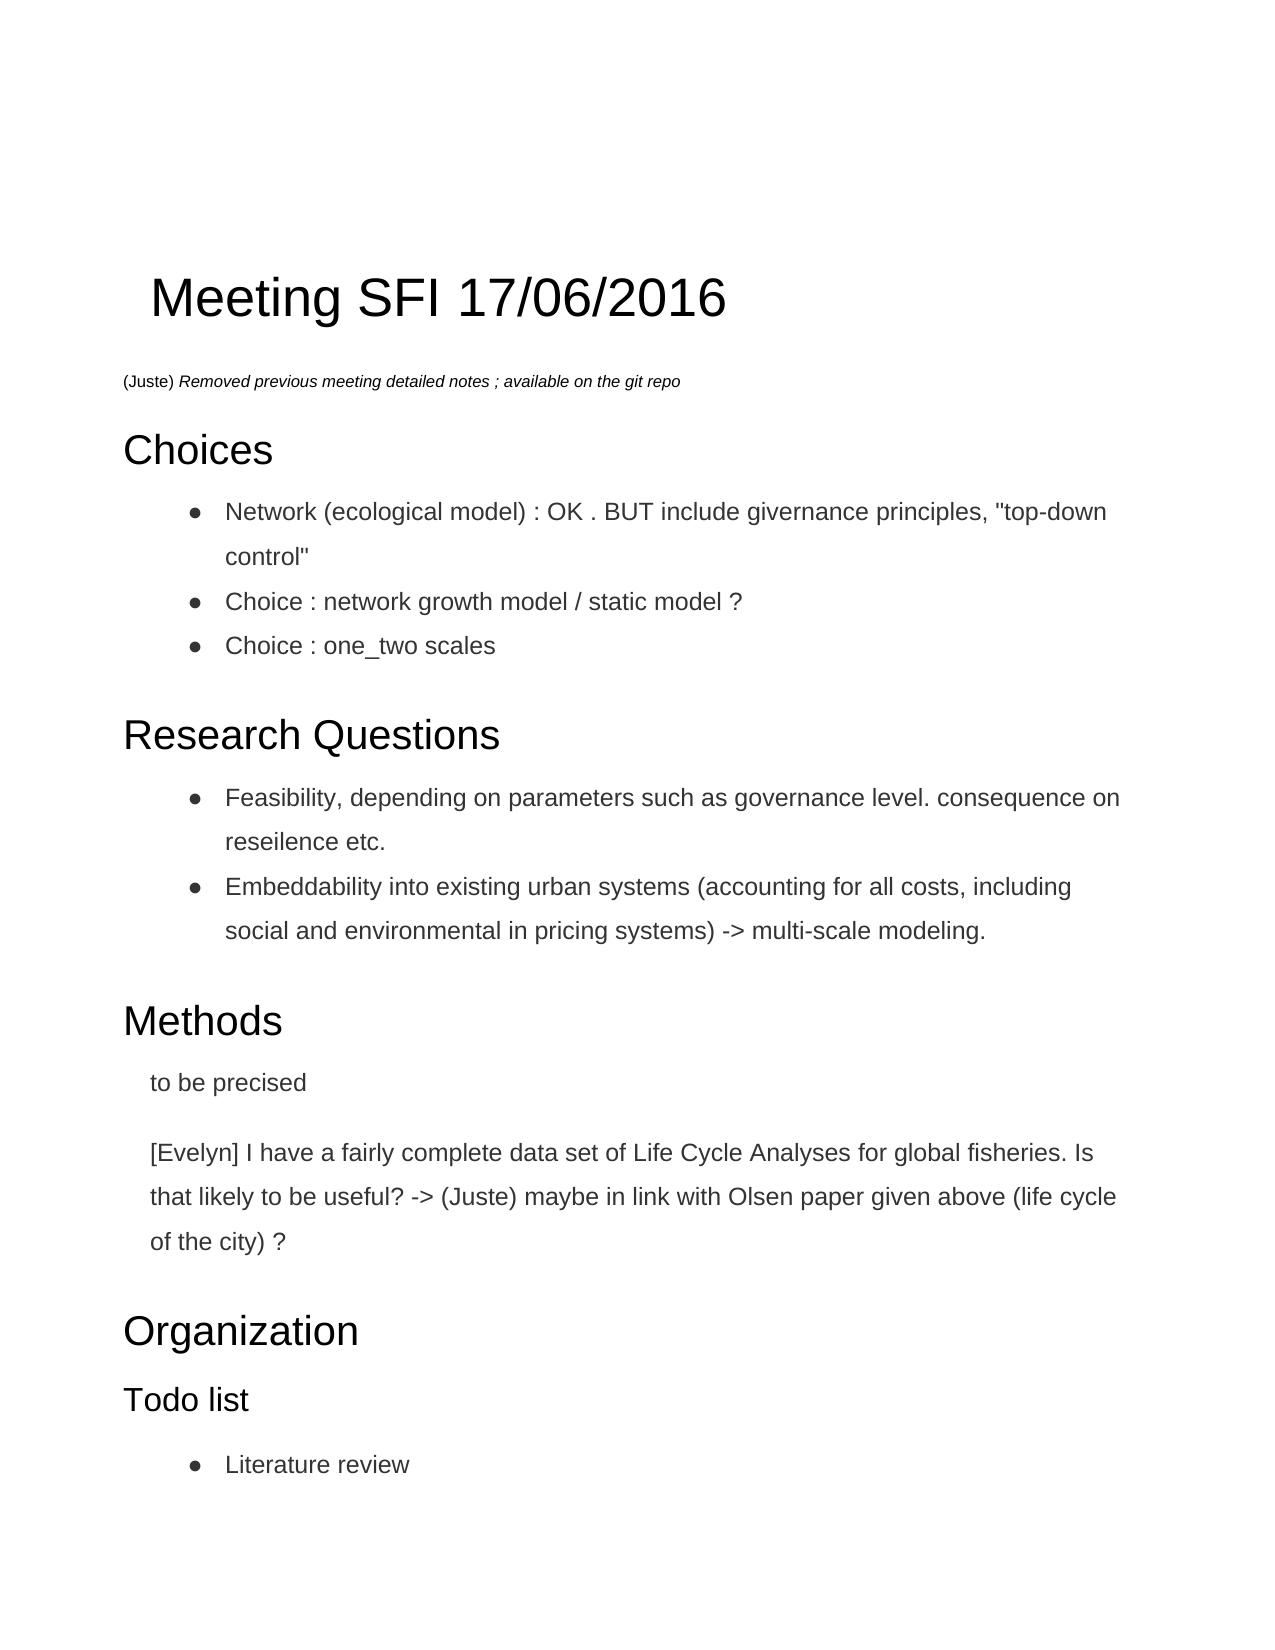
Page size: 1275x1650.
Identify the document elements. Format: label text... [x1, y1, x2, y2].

subtitle Todo list [123, 1381, 1125, 1418]
list Embeddability into existing urban systems (accounting for all costs, including social and environmental in pricing systems) -> multi-scale modeling. [187, 873, 1125, 945]
title Meeting SFI 17/06/2016 [150, 267, 1125, 328]
text to be precised [150, 1069, 1125, 1097]
subtitle Methods [123, 997, 1125, 1044]
subtitle Organization [123, 1307, 1125, 1354]
list Feasibility, depending on parameters such as governance level. consequence on reseilence etc. [187, 783, 1125, 856]
list Choice : network growth model / static model ? [187, 587, 1125, 615]
list Choice : one_two scales [187, 632, 1125, 660]
list Network (ecological model) : OK . BUT include givernance principles, "top-down control" [187, 498, 1125, 571]
list Literature review [187, 1451, 1125, 1479]
text (Juste) Removed previous meeting detailed notes ; available on the git repo [123, 372, 1125, 391]
subtitle Research Questions [123, 712, 1125, 758]
subtitle Choices [123, 427, 1125, 473]
text [Evelyn] I have a fairly complete data set of Life Cycle Analyses for global fisheries. Is that likely to be useful? -> (Juste) maybe in link with Olsen paper given above (life cycle of the city) ? [150, 1138, 1125, 1255]
